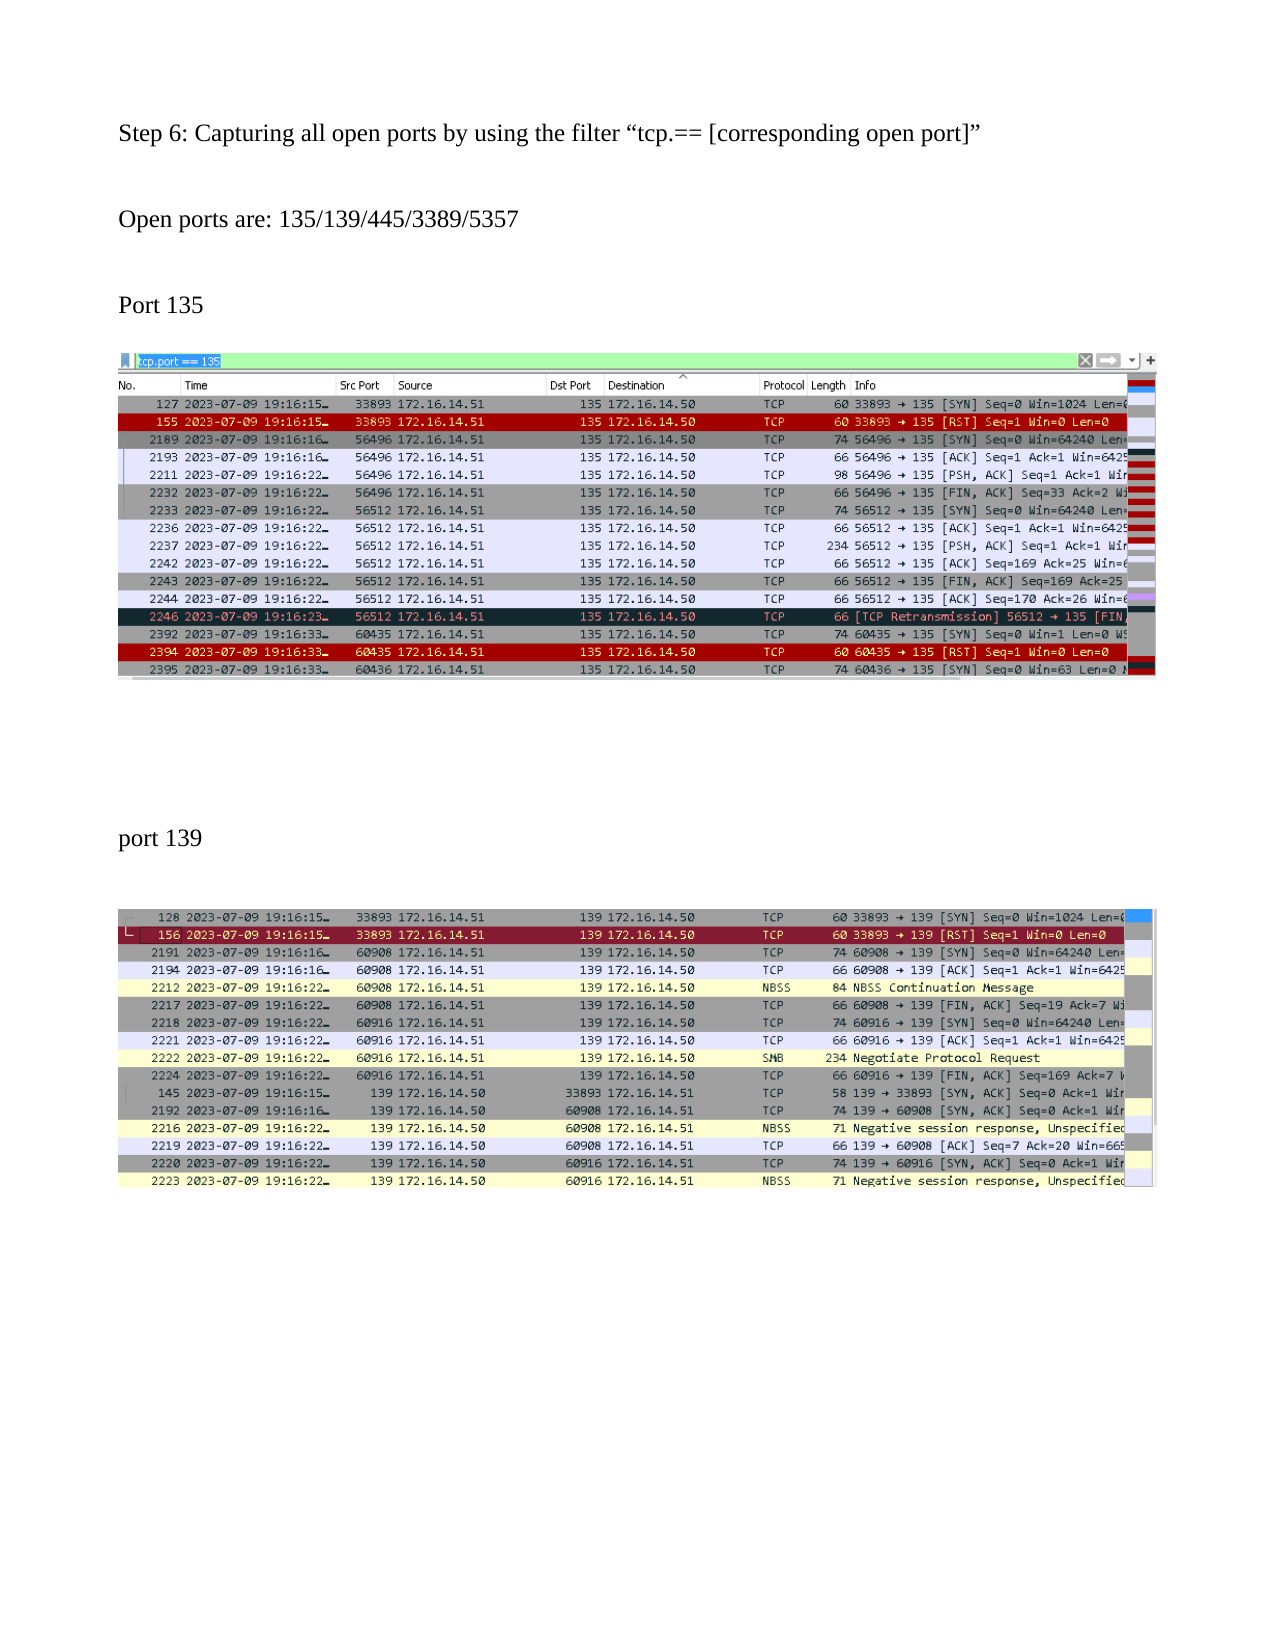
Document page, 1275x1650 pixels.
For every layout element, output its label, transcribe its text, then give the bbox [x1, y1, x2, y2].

picture [118, 353, 1157, 680]
text Open ports are: 135/139/445/3389/5357 [118, 204, 1157, 233]
text Step 6: Capturing all open ports by using the filter “tcp.== [corresponding open port]” [118, 118, 1157, 147]
text port 139 [118, 823, 1157, 852]
text Port 135 [118, 291, 1157, 319]
picture [118, 909, 1157, 1187]
